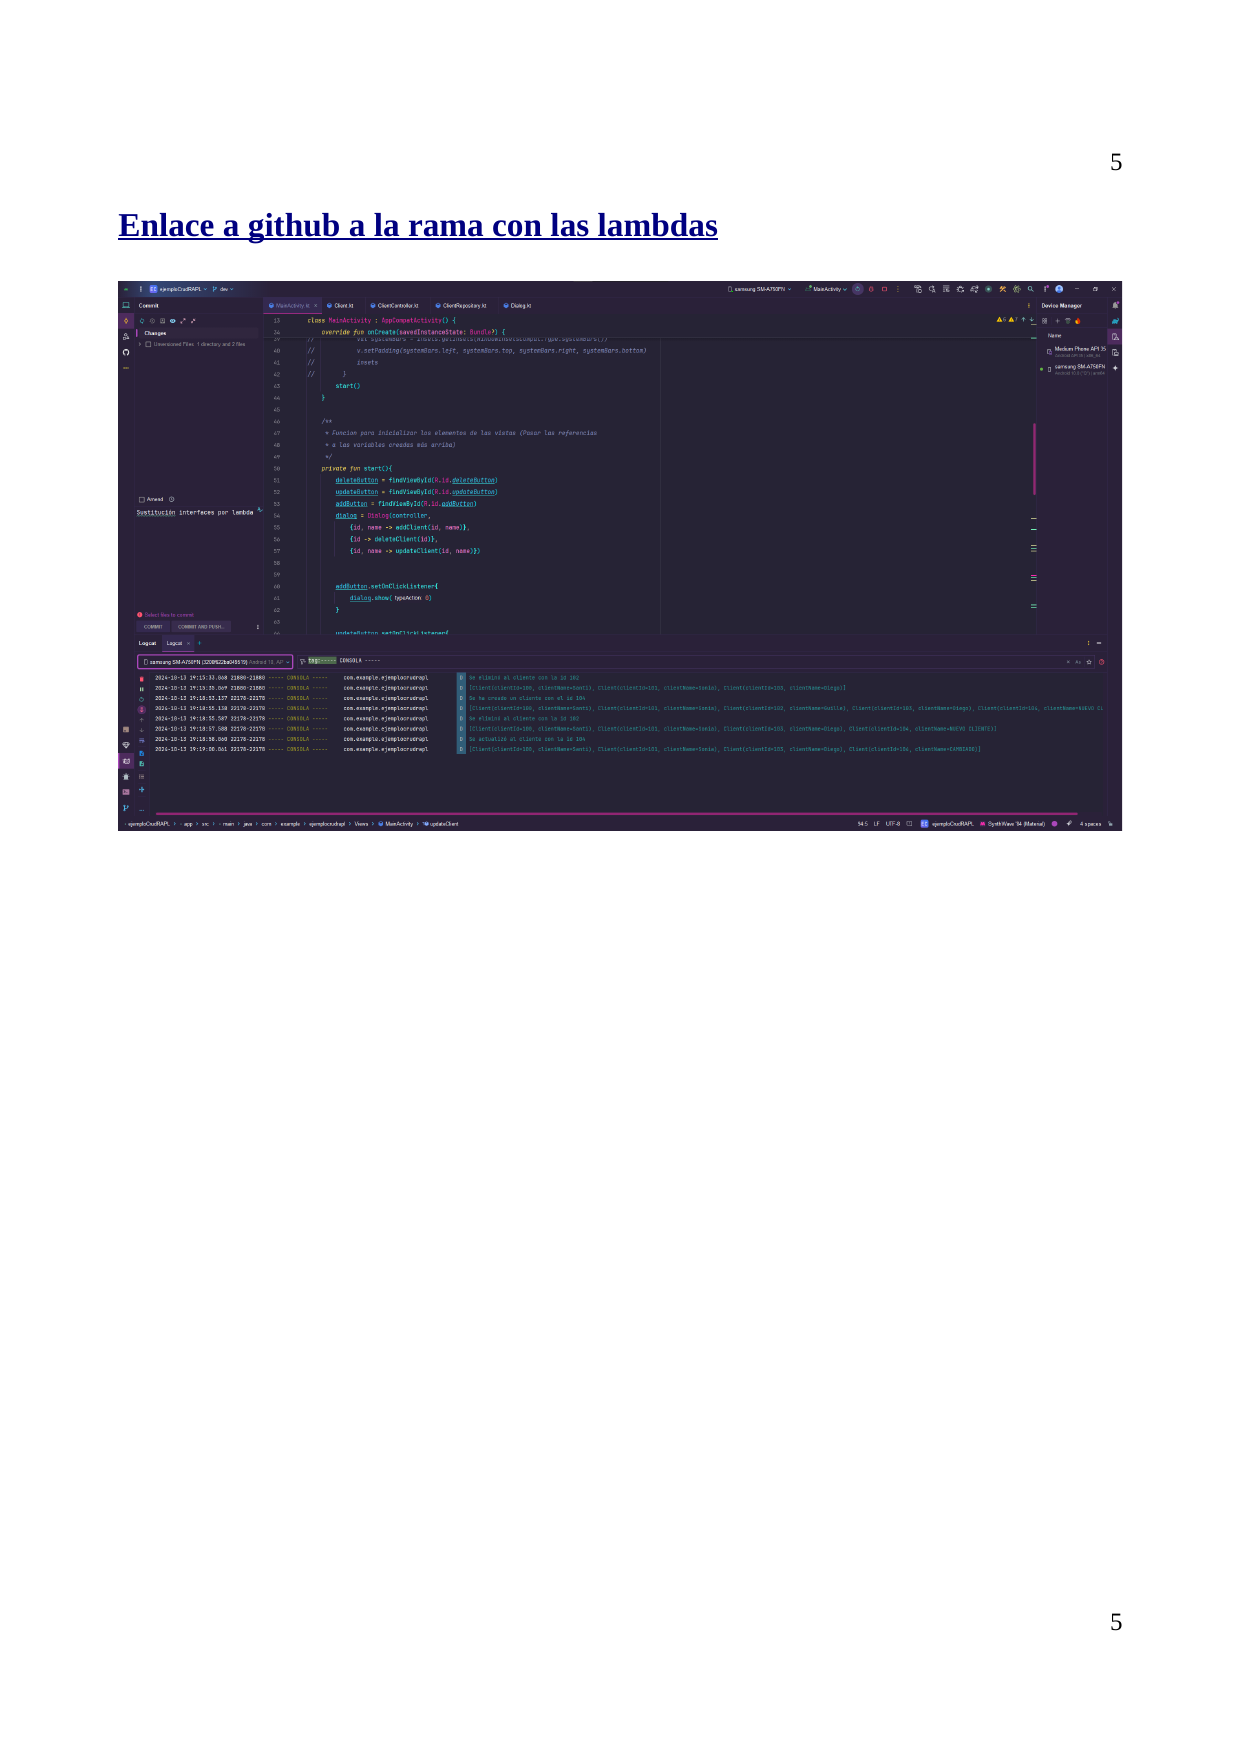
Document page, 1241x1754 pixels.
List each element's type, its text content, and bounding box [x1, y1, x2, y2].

text Enlace a github a la rama con las lambdas [118, 205, 1122, 243]
picture [118, 281, 1123, 831]
